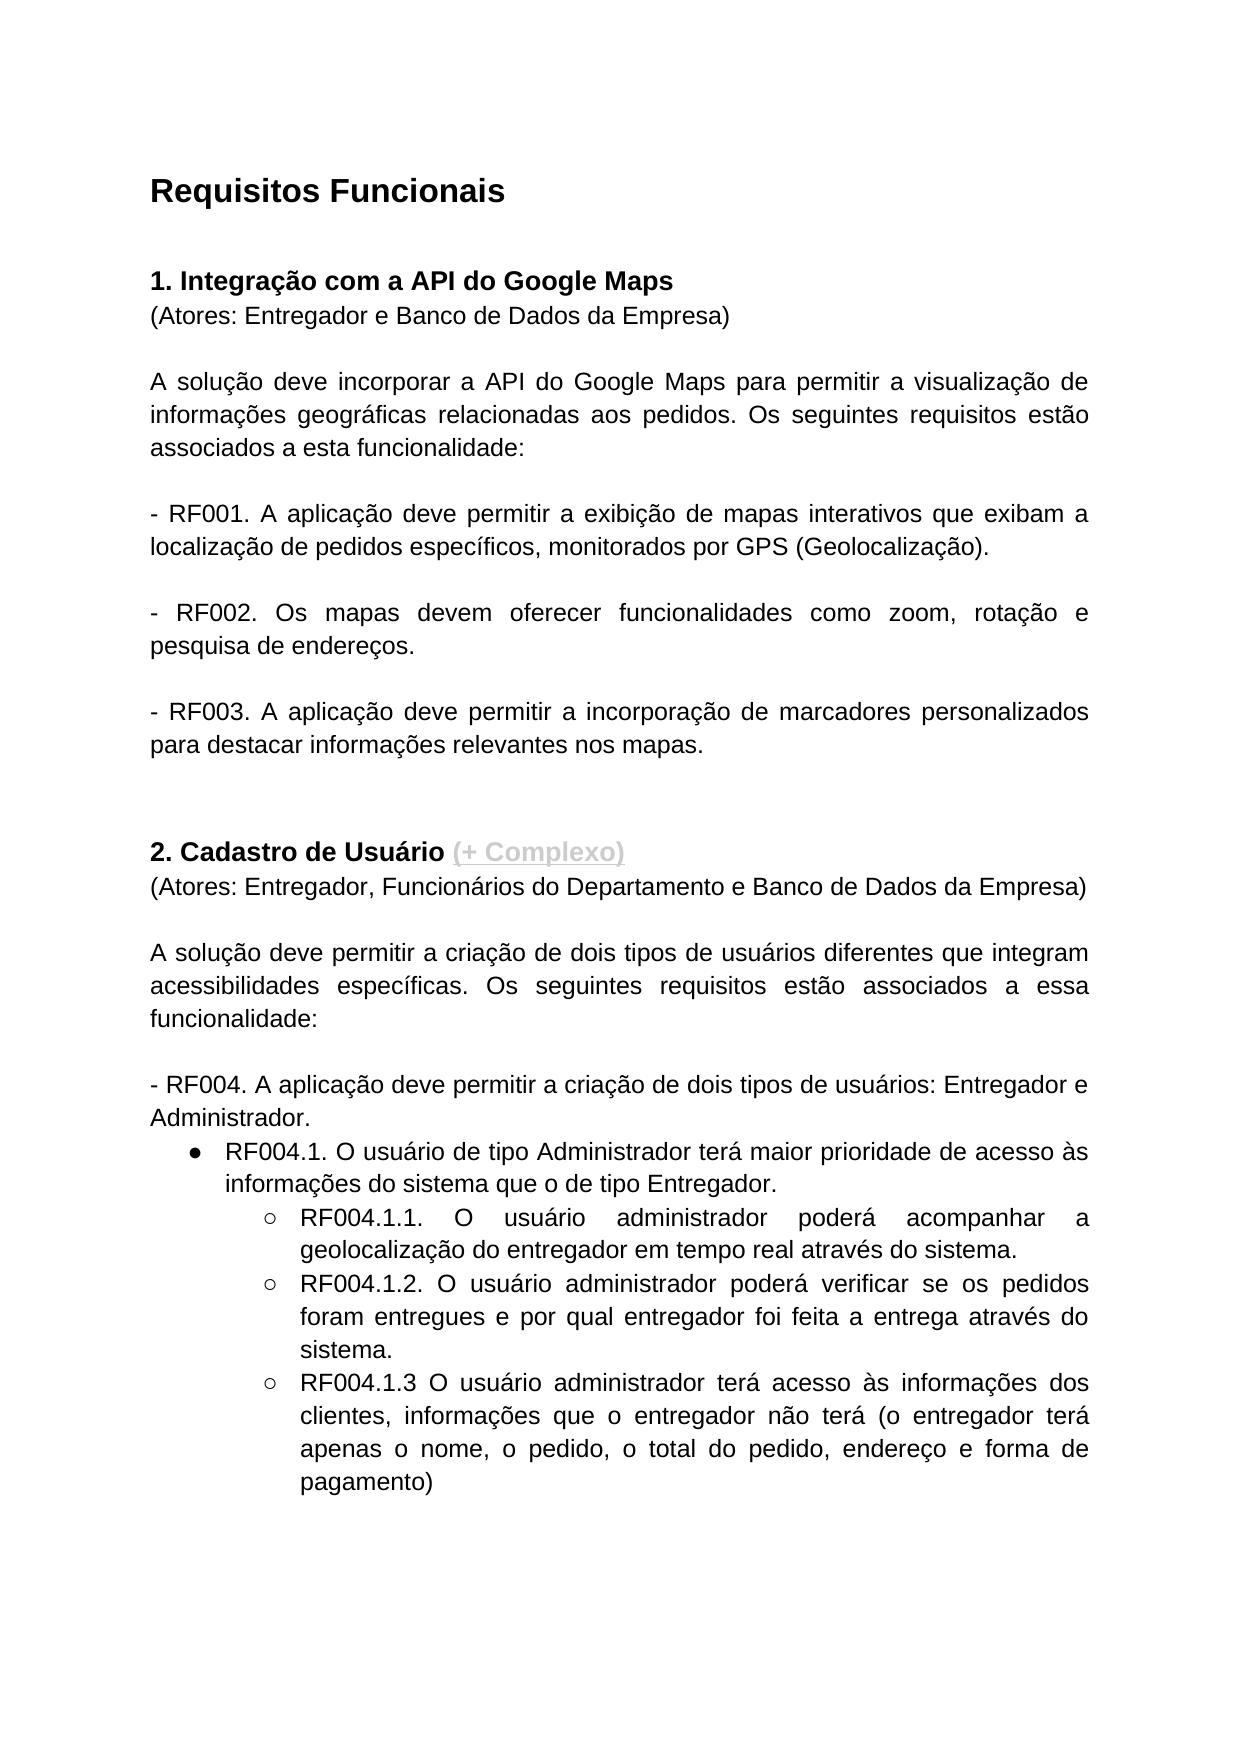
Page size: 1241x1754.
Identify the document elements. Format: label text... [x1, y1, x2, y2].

text - RF001. A aplicação deve permitir a exibição de mapas interativos que exibam a localização de pedidos específicos, monitorados por GPS (Geolocalização). [150, 499, 1091, 561]
text - RF002. Os mapas devem oferecer funcionalidades como zoom, rotação e pesquisa de endereços. [150, 598, 1091, 659]
list RF004.1.1. O usuário administrador poderá acompanhar a geolocalização do entregador em tempo real através do sistema. [262, 1202, 1091, 1264]
list RF004.1. O usuário de tipo Administrador terá maior prioridade de acesso às informações do sistema que o de tipo Entregador. [187, 1136, 1091, 1198]
subtitle Requisitos Funcionais [150, 171, 1091, 209]
text - RF003. A aplicação deve permitir a incorporação de marcadores personalizados para destacar informações relevantes nos mapas. [150, 697, 1091, 759]
text (Atores: Entregador, Funcionários do Departamento e Banco de Dados da Empresa) [150, 872, 1091, 901]
text - RF004. A aplicação deve permitir a criação de dois tipos de usuários: Entregador e Administrador. [150, 1070, 1091, 1132]
list RF004.1.3 O usuário administrador terá acesso às informações dos clientes, informações que o entregador não terá (o entregador terá apenas o nome, o pedido, o total do pedido, endereço e forma de pagamento) [262, 1368, 1091, 1495]
list RF004.1.2. O usuário administrador poderá verificar se os pedidos foram entregues e por qual entregador foi feita a entrega através do sistema. [262, 1268, 1091, 1363]
subtitle 2. Cadastro de Usuário (+ Complexo) [150, 836, 1091, 868]
text A solução deve incorporar a API do Google Maps para permitir a visualização de informações geográficas relacionadas aos pedidos. Os seguintes requisitos estão associados a esta funcionalidade: [150, 367, 1091, 461]
text (Atores: Entregador e Banco de Dados da Empresa) [150, 301, 1091, 329]
text A solução deve permitir a criação de dois tipos de usuários diferentes que integram acessibilidades específicas. Os seguintes requisitos estão associados a essa funcionalidade: [150, 938, 1091, 1033]
subtitle 1. Integração com a API do Google Maps [150, 265, 1091, 296]
